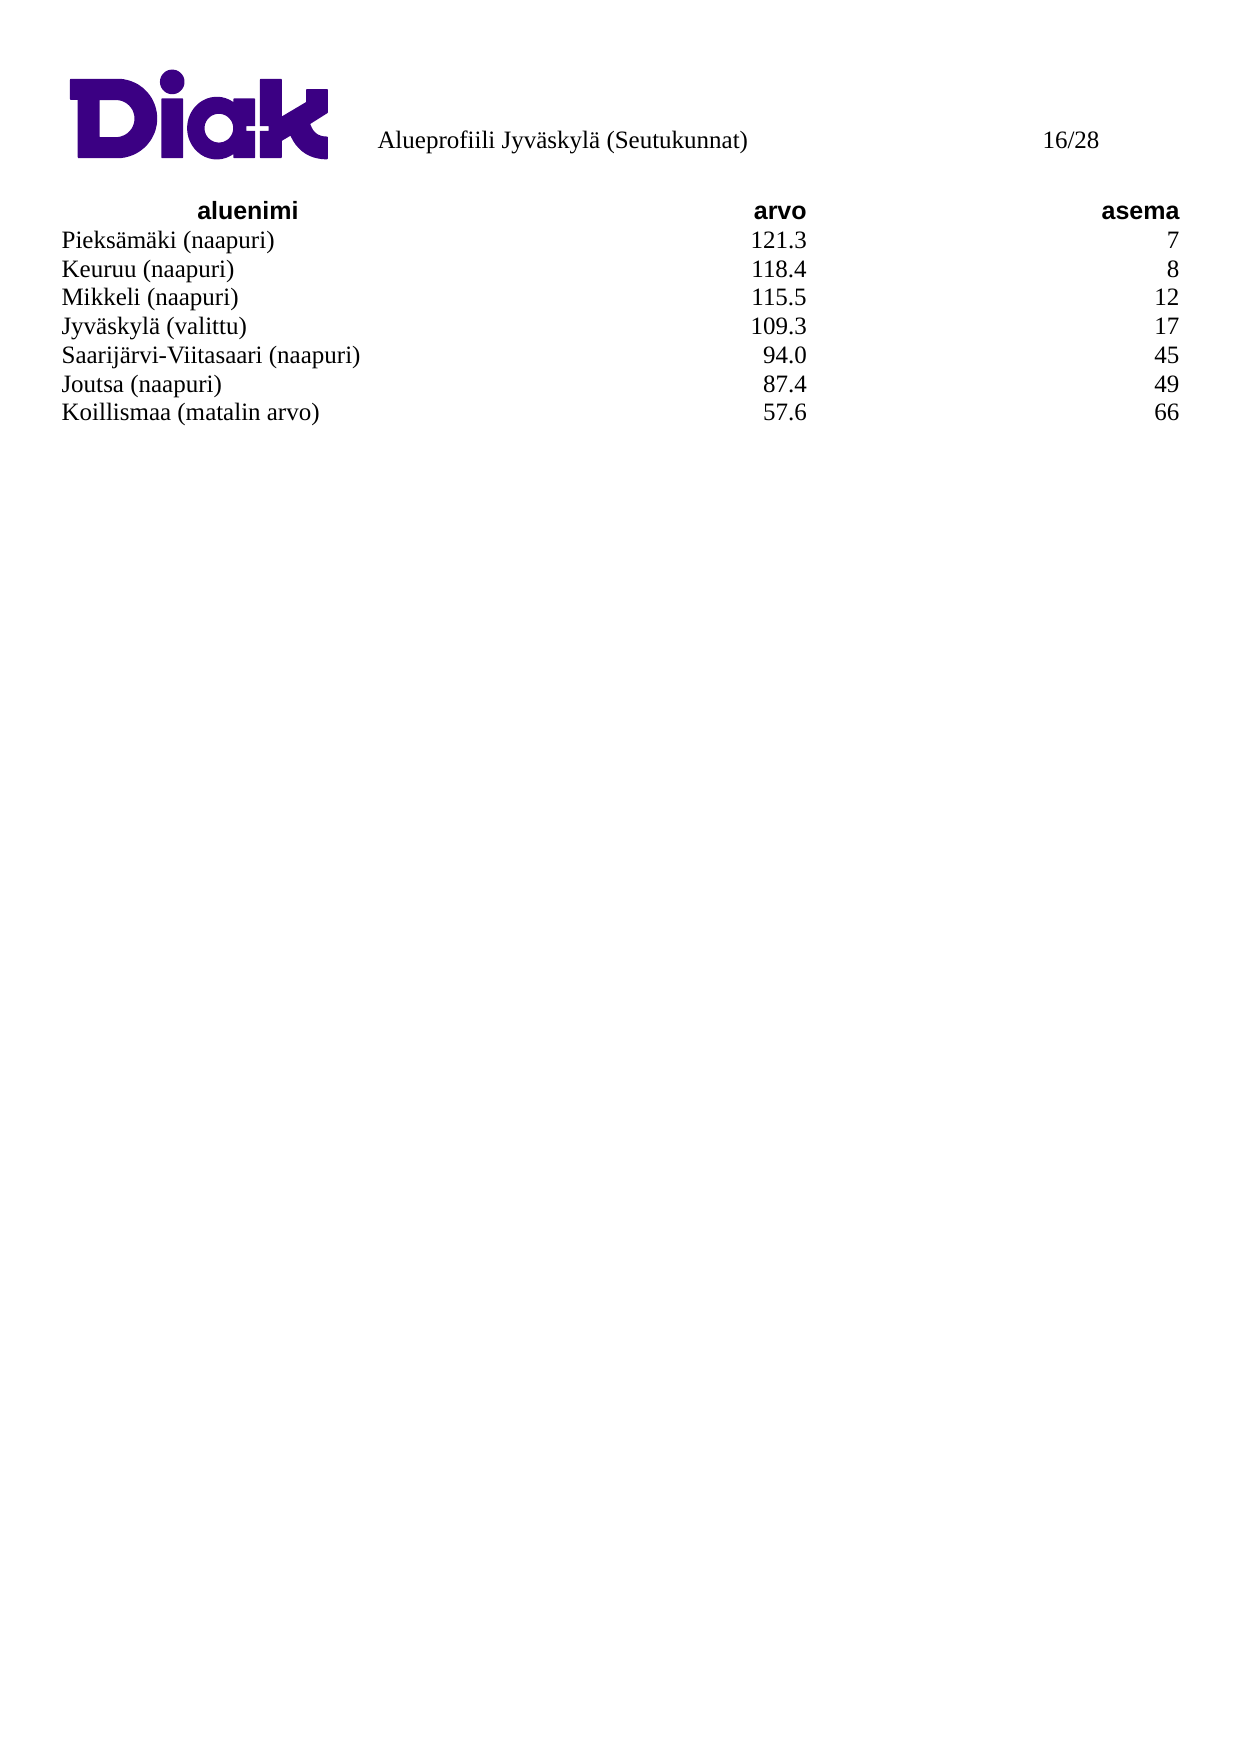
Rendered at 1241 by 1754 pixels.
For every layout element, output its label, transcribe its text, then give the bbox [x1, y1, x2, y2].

table_cell Koillismaa (matalin arvo) [61, 398, 434, 426]
table_cell Saarijärvi-Viitasaari (naapuri) [61, 340, 434, 369]
table_cell 118.4 [434, 254, 806, 282]
table_cell 94.0 [434, 340, 806, 369]
table_cell Joutsa (naapuri) [61, 369, 434, 397]
table_cell 45 [806, 340, 1179, 369]
table_cell 87.4 [434, 369, 806, 397]
table_header asema [806, 196, 1179, 225]
table_cell Keuruu (naapuri) [61, 254, 434, 282]
table_cell 66 [806, 398, 1179, 426]
table_cell 17 [806, 311, 1179, 340]
table_cell 12 [806, 283, 1179, 311]
table_cell Pieksämäki (naapuri) [61, 225, 434, 254]
table_cell 109.3 [434, 311, 806, 340]
table_header arvo [434, 196, 806, 225]
table_cell 57.6 [434, 398, 806, 426]
table_cell 49 [806, 369, 1179, 397]
table_cell Jyväskylä (valittu) [61, 311, 434, 340]
table_cell 121.3 [434, 225, 806, 254]
table_header aluenimi [61, 196, 434, 225]
table_cell Mikkeli (naapuri) [61, 283, 434, 311]
table_cell 8 [806, 254, 1179, 282]
table_cell 7 [806, 225, 1179, 254]
table_cell 115.5 [434, 283, 806, 311]
